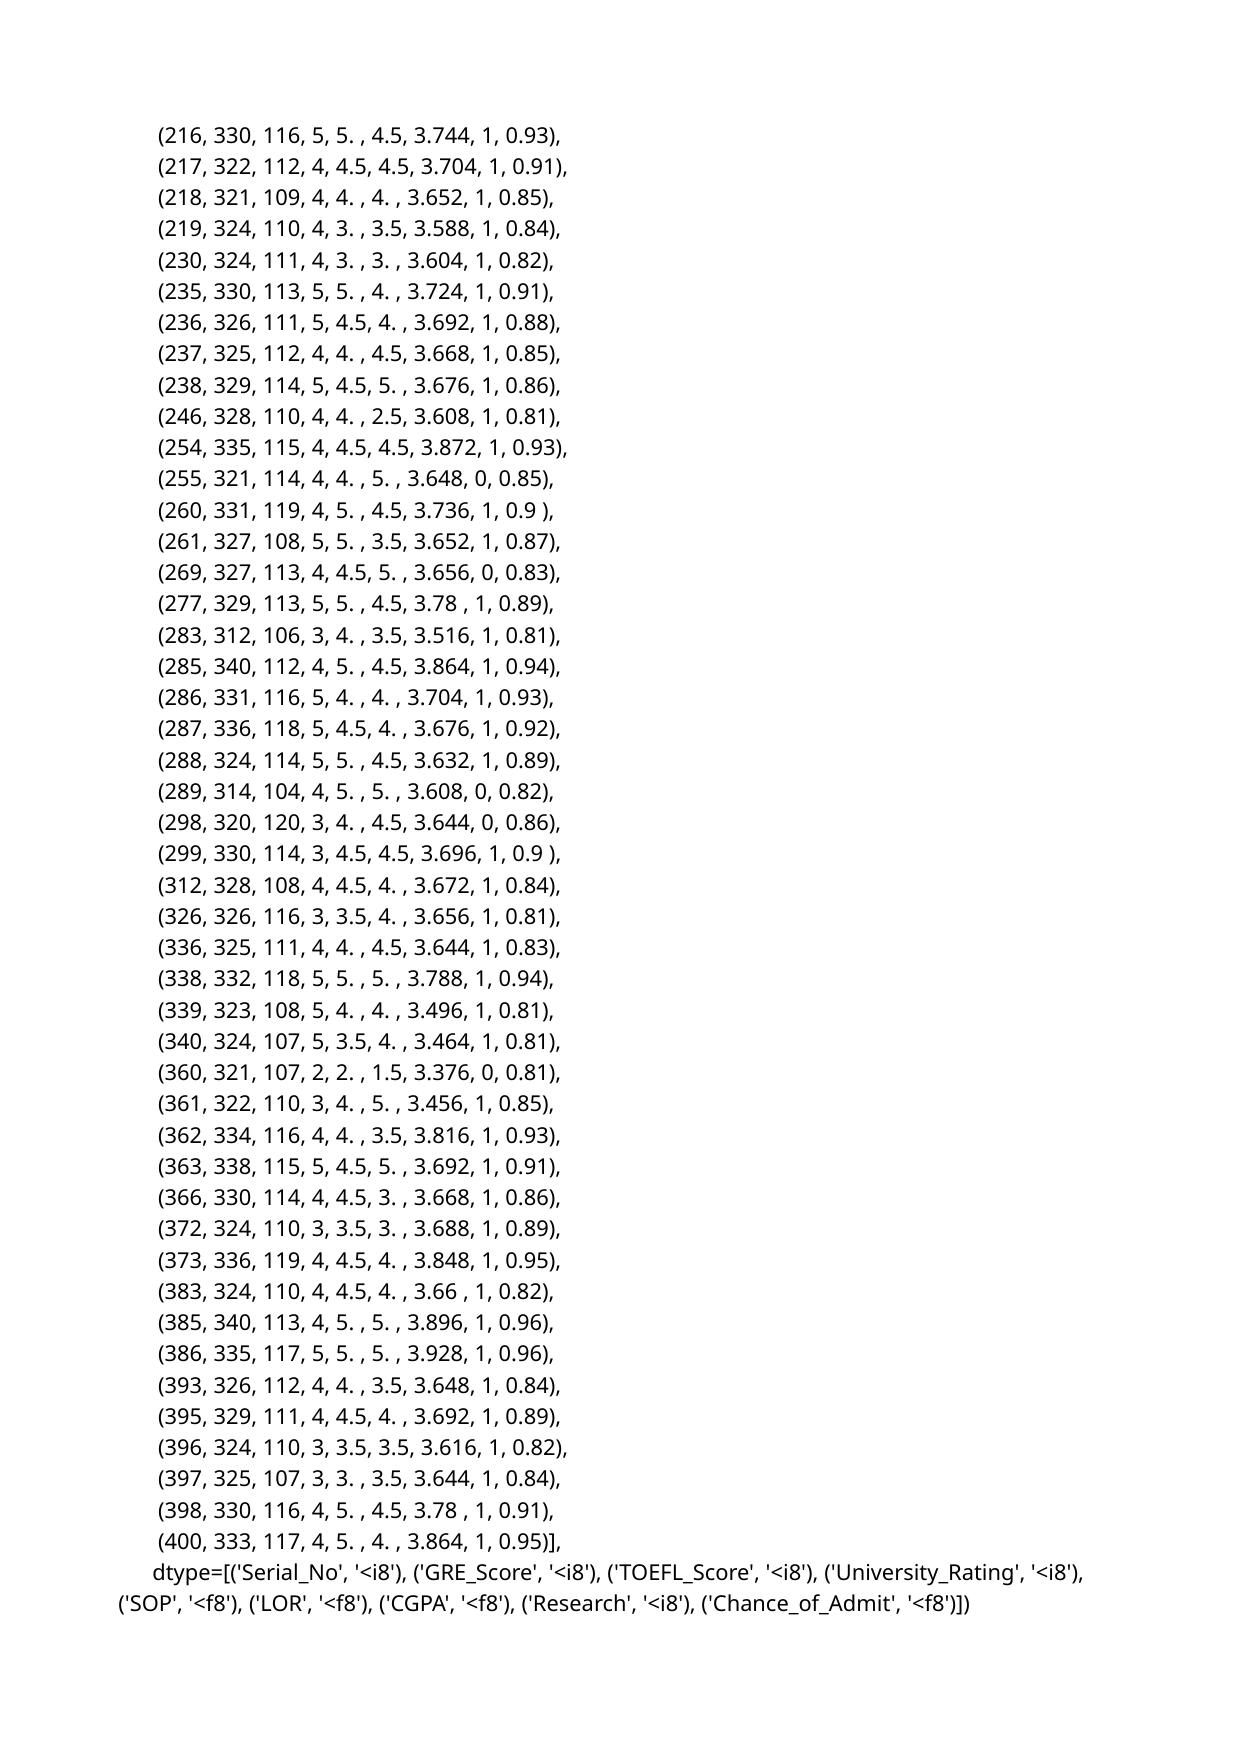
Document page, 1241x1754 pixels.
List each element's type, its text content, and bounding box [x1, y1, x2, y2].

text (285, 340, 112, 4, 5. , 4.5, 3.864, 1, 0.94), [118, 649, 1122, 681]
text (361, 322, 110, 3, 4. , 5. , 3.456, 1, 0.85), [118, 1087, 1122, 1118]
text (395, 329, 111, 4, 4.5, 4. , 3.692, 1, 0.89), [118, 1399, 1122, 1431]
text (235, 330, 113, 5, 5. , 4. , 3.724, 1, 0.91), [118, 274, 1122, 306]
text (386, 335, 117, 5, 5. , 5. , 3.928, 1, 0.96), [118, 1337, 1122, 1368]
text (269, 327, 113, 4, 4.5, 5. , 3.656, 0, 0.83), [118, 556, 1122, 587]
text (246, 328, 110, 4, 4. , 2.5, 3.608, 1, 0.81), [118, 399, 1122, 431]
text (336, 325, 111, 4, 4. , 4.5, 3.644, 1, 0.83), [118, 931, 1122, 962]
text (383, 324, 110, 4, 4.5, 4. , 3.66 , 1, 0.82), [118, 1274, 1122, 1306]
text (277, 329, 113, 5, 5. , 4.5, 3.78 , 1, 0.89), [118, 587, 1122, 618]
text (289, 314, 104, 4, 5. , 5. , 3.608, 0, 0.82), [118, 774, 1122, 806]
text (340, 324, 107, 5, 3.5, 4. , 3.464, 1, 0.81), [118, 1024, 1122, 1056]
text (363, 338, 115, 5, 4.5, 5. , 3.692, 1, 0.91), [118, 1149, 1122, 1181]
text (287, 336, 118, 5, 4.5, 4. , 3.676, 1, 0.92), [118, 712, 1122, 743]
text (260, 331, 119, 4, 5. , 4.5, 3.736, 1, 0.9 ), [118, 493, 1122, 524]
text dtype=[('Serial_No', '<i8'), ('GRE_Score', '<i8'), ('TOEFL_Score', '<i8'), ('University_Rating', '<i8'), ('SOP', '<f8'), ('LOR', '<f8'), ('CGPA', '<f8'), ('Research', '<i8'), ('Chance_of_Admit', '<f8')]) [118, 1556, 1122, 1618]
text (312, 328, 108, 4, 4.5, 4. , 3.672, 1, 0.84), [118, 868, 1122, 899]
text (218, 321, 109, 4, 4. , 4. , 3.652, 1, 0.85), [118, 181, 1122, 212]
text (339, 323, 108, 5, 4. , 4. , 3.496, 1, 0.81), [118, 993, 1122, 1024]
text (360, 321, 107, 2, 2. , 1.5, 3.376, 0, 0.81), [118, 1056, 1122, 1087]
text (237, 325, 112, 4, 4. , 4.5, 3.668, 1, 0.85), [118, 337, 1122, 368]
text (393, 326, 112, 4, 4. , 3.5, 3.648, 1, 0.84), [118, 1368, 1122, 1399]
text (326, 326, 116, 3, 3.5, 4. , 3.656, 1, 0.81), [118, 899, 1122, 931]
text (362, 334, 116, 4, 4. , 3.5, 3.816, 1, 0.93), [118, 1118, 1122, 1149]
text (219, 324, 110, 4, 3. , 3.5, 3.588, 1, 0.84), [118, 212, 1122, 243]
text (236, 326, 111, 5, 4.5, 4. , 3.692, 1, 0.88), [118, 306, 1122, 337]
text (261, 327, 108, 5, 5. , 3.5, 3.652, 1, 0.87), [118, 524, 1122, 556]
text (396, 324, 110, 3, 3.5, 3.5, 3.616, 1, 0.82), [118, 1431, 1122, 1462]
text (366, 330, 114, 4, 4.5, 3. , 3.668, 1, 0.86), [118, 1181, 1122, 1212]
text (373, 336, 119, 4, 4.5, 4. , 3.848, 1, 0.95), [118, 1243, 1122, 1274]
text (238, 329, 114, 5, 4.5, 5. , 3.676, 1, 0.86), [118, 368, 1122, 399]
text (254, 335, 115, 4, 4.5, 4.5, 3.872, 1, 0.93), [118, 431, 1122, 462]
text (288, 324, 114, 5, 5. , 4.5, 3.632, 1, 0.89), [118, 743, 1122, 774]
text (338, 332, 118, 5, 5. , 5. , 3.788, 1, 0.94), [118, 962, 1122, 993]
text (230, 324, 111, 4, 3. , 3. , 3.604, 1, 0.82), [118, 243, 1122, 274]
text (372, 324, 110, 3, 3.5, 3. , 3.688, 1, 0.89), [118, 1212, 1122, 1243]
text (283, 312, 106, 3, 4. , 3.5, 3.516, 1, 0.81), [118, 618, 1122, 649]
text (385, 340, 113, 4, 5. , 5. , 3.896, 1, 0.96), [118, 1306, 1122, 1337]
text (400, 333, 117, 4, 5. , 4. , 3.864, 1, 0.95)], [118, 1524, 1122, 1556]
text (298, 320, 120, 3, 4. , 4.5, 3.644, 0, 0.86), [118, 806, 1122, 837]
text (299, 330, 114, 3, 4.5, 4.5, 3.696, 1, 0.9 ), [118, 837, 1122, 868]
text (397, 325, 107, 3, 3. , 3.5, 3.644, 1, 0.84), [118, 1462, 1122, 1493]
text (255, 321, 114, 4, 4. , 5. , 3.648, 0, 0.85), [118, 462, 1122, 493]
text (216, 330, 116, 5, 5. , 4.5, 3.744, 1, 0.93), [118, 118, 1122, 149]
text (217, 322, 112, 4, 4.5, 4.5, 3.704, 1, 0.91), [118, 149, 1122, 181]
text (286, 331, 116, 5, 4. , 4. , 3.704, 1, 0.93), [118, 681, 1122, 712]
text (398, 330, 116, 4, 5. , 4.5, 3.78 , 1, 0.91), [118, 1493, 1122, 1524]
